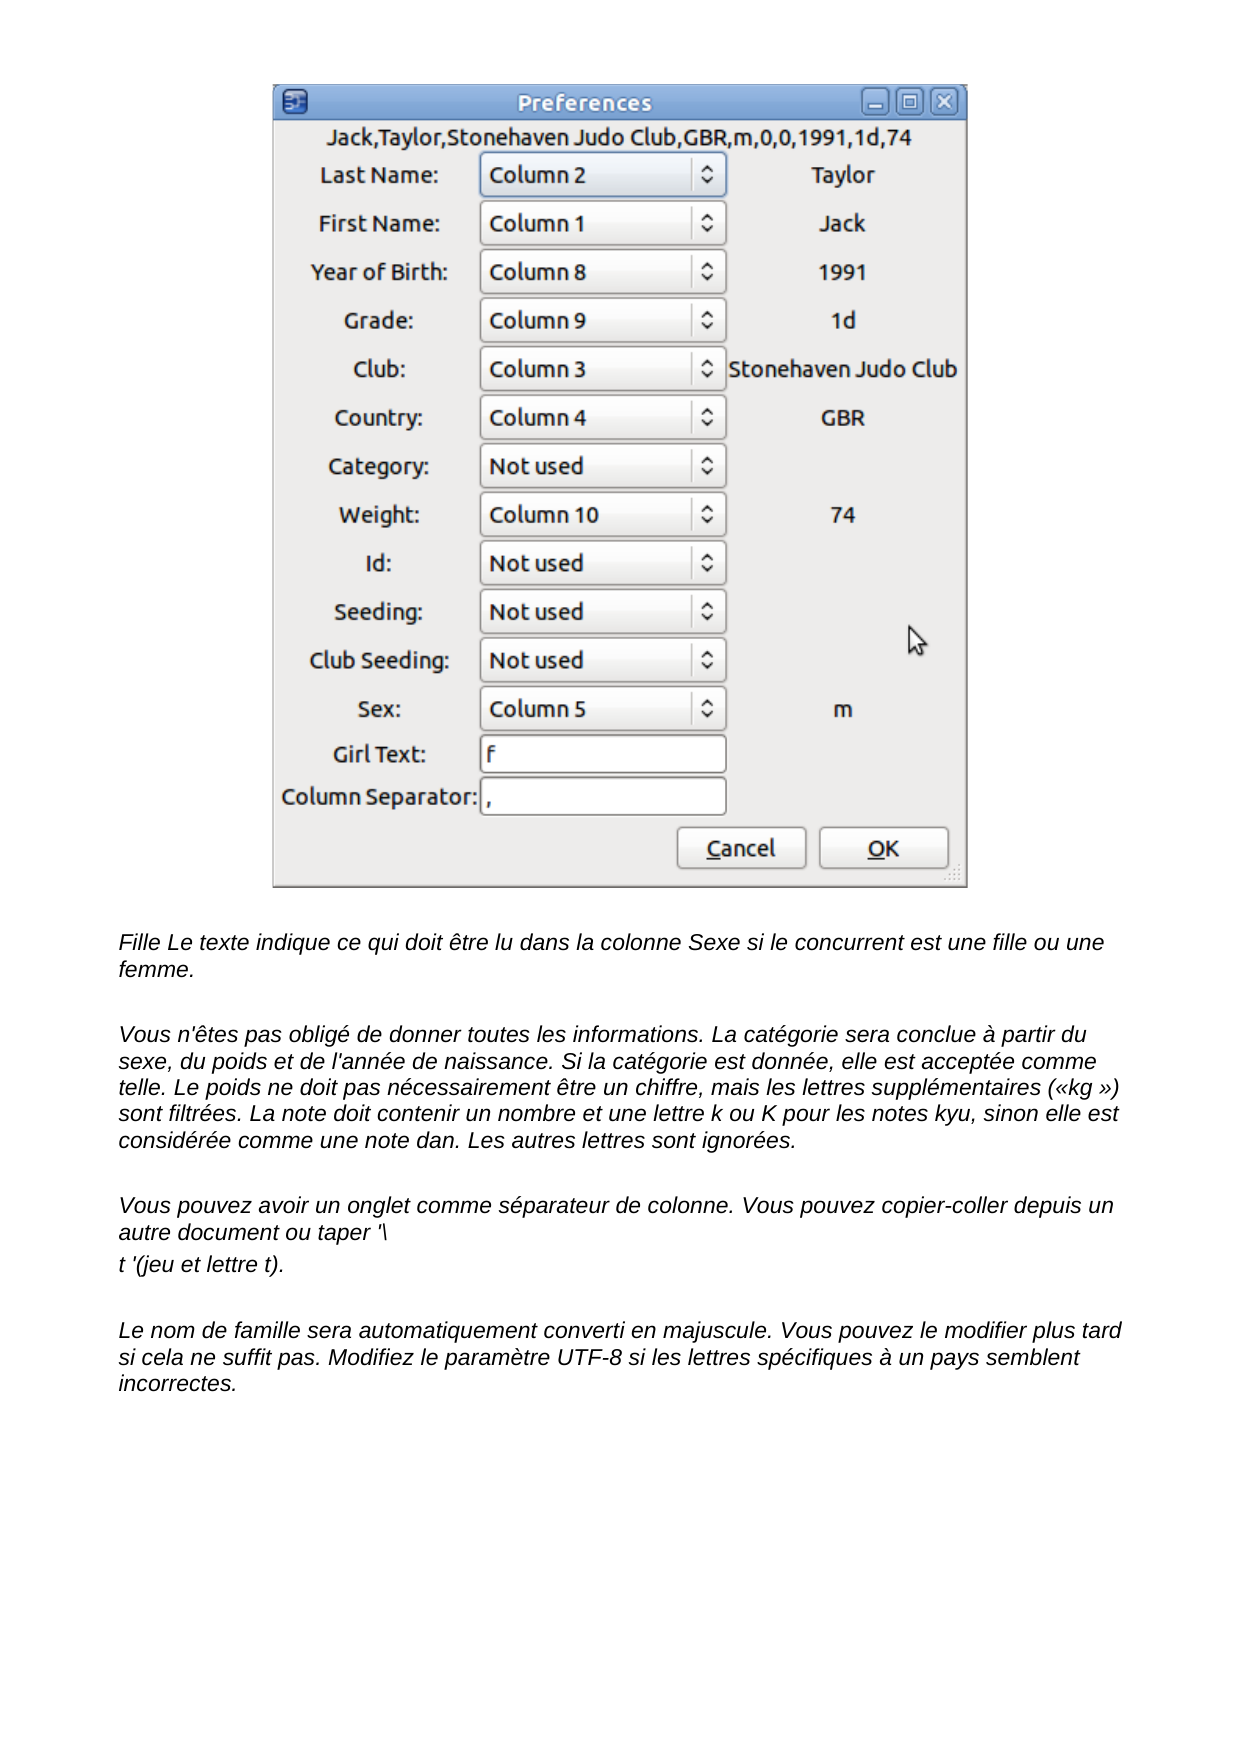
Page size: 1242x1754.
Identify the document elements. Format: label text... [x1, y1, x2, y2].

text Vous n'êtes pas obligé de donner toutes les informations. La catégorie sera conclue à partir du sexe, du poids et de l'année de naissance. Si la catégorie est donnée, elle est acceptée comme telle. Le poids ne doit pas nécessairement être un chiffre, mais les lettres supplémentaires («kg ») sont filtrées. La note doit contenir un nombre et une lettre k ou K pour les notes kyu, sinon elle est considérée comme une note dan. Les autres lettres sont ignorées. [118, 1021, 1135, 1153]
text Fille Le texte indique ce qui doit être lu dans la colonne Sexe si le concurrent est une fille ou une femme. [118, 929, 1135, 982]
text t '(jeu et lettre t). [118, 1251, 1135, 1278]
text Le nom de famille sera automatiquement converti en majuscule. Vous pouvez le modifier plus tard si cela ne suffit pas. Modifiez le paramètre UTF-8 si les lettres spécifiques à un pays semblent incorrectes. [118, 1317, 1135, 1396]
text Vous pouvez avoir un onglet comme séparateur de colonne. Vous pouvez copier-coller depuis un autre document ou taper '\ [118, 1192, 1135, 1245]
picture [272, 84, 968, 888]
